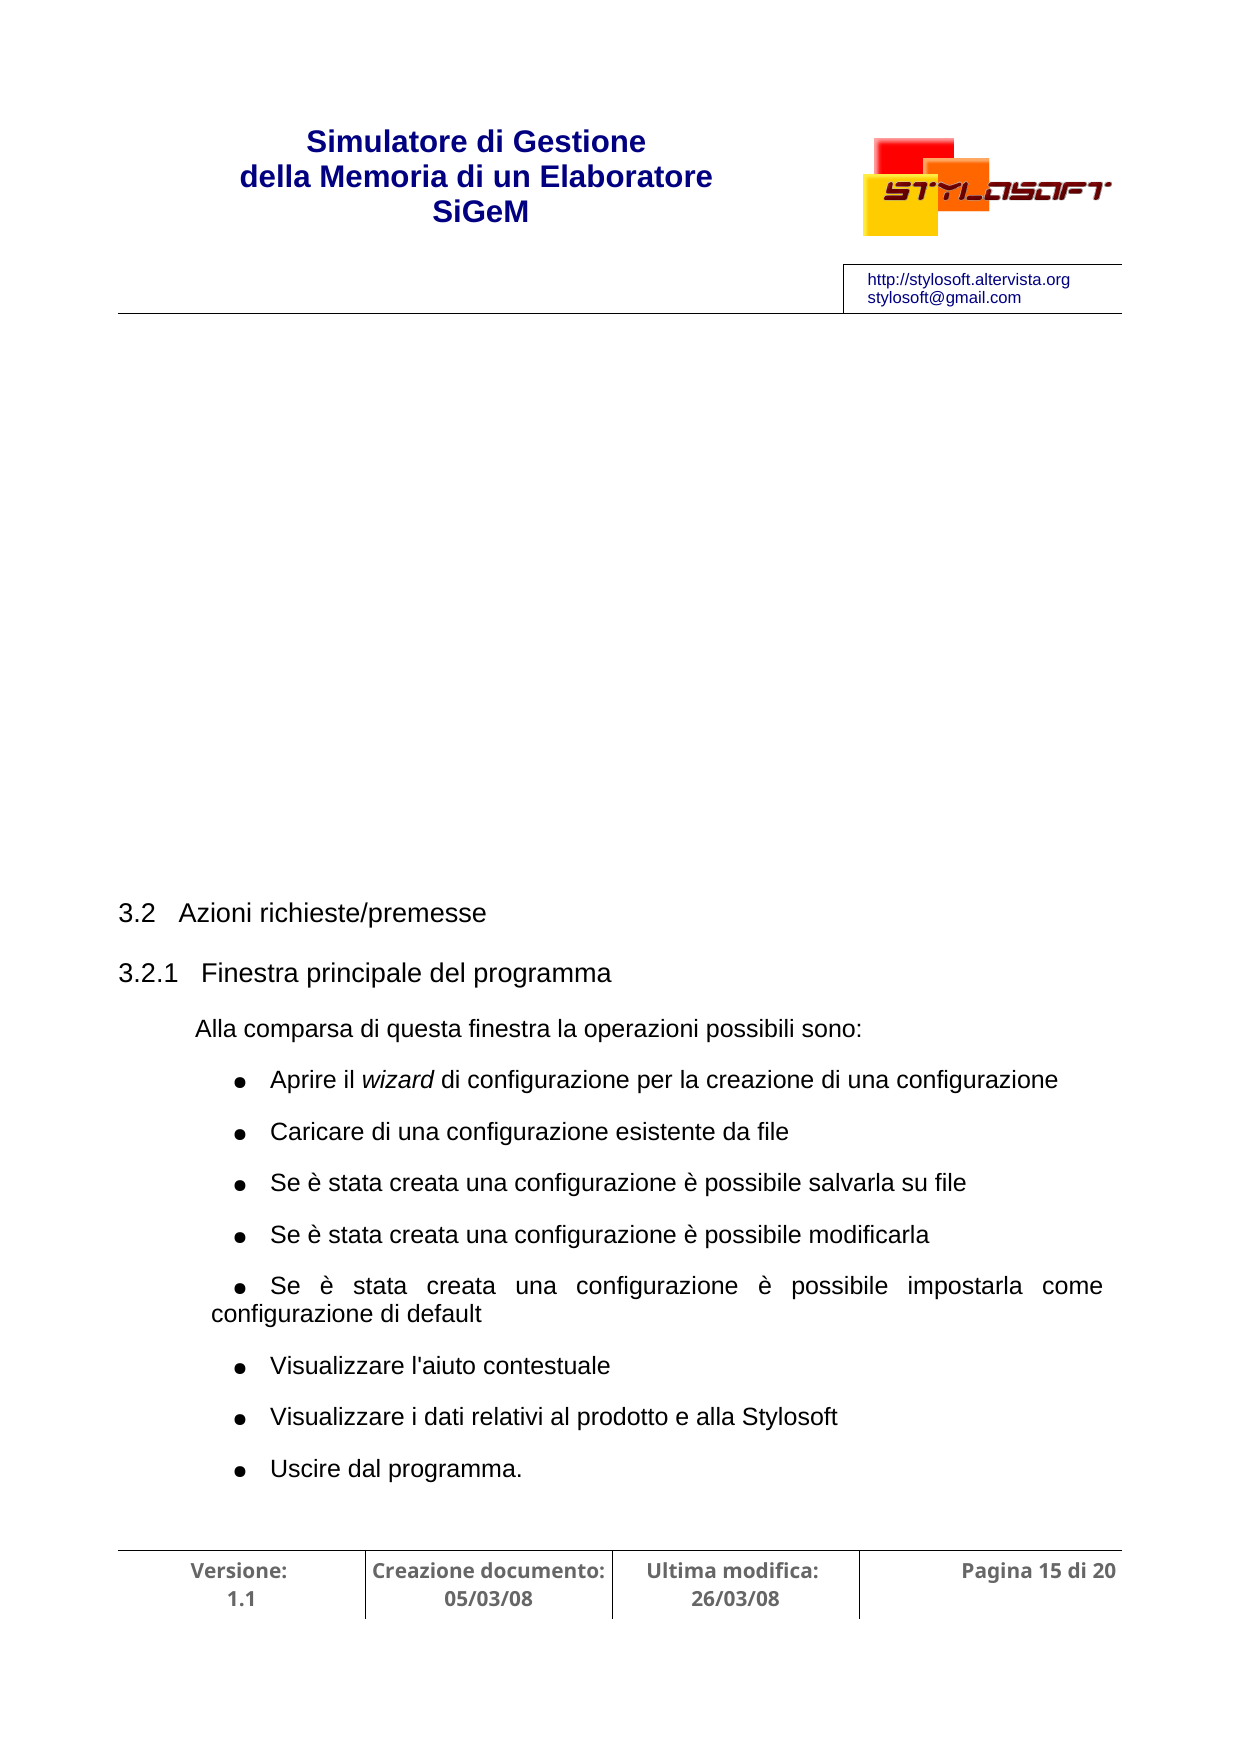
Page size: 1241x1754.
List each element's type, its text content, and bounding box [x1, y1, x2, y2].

list Se è stata creata una configurazione è possibile impostarla come configurazione di default [173, 1272, 1104, 1328]
list Se è stata creata una configurazione è possibile salvarla su file [173, 1169, 1104, 1197]
list Uscire dal programma. [173, 1454, 1104, 1482]
text Alla comparsa di questa finestra la operazioni possibili sono: [136, 1015, 1104, 1043]
list Visualizzare l'aiuto contestuale [173, 1351, 1104, 1379]
list Visualizzare i dati relativi al prodotto e alla Stylosoft [173, 1403, 1104, 1431]
list Se è stata creata una configurazione è possibile modificarla [173, 1221, 1104, 1248]
subtitle Azioni richieste/premesse [118, 898, 1122, 928]
picture [848, 123, 1117, 247]
subtitle Finestra principale del programma [118, 958, 1122, 988]
list Caricare di una configurazione esistente da file [173, 1118, 1104, 1146]
list Aprire il wizard di configurazione per la creazione di una configurazione [173, 1066, 1104, 1094]
